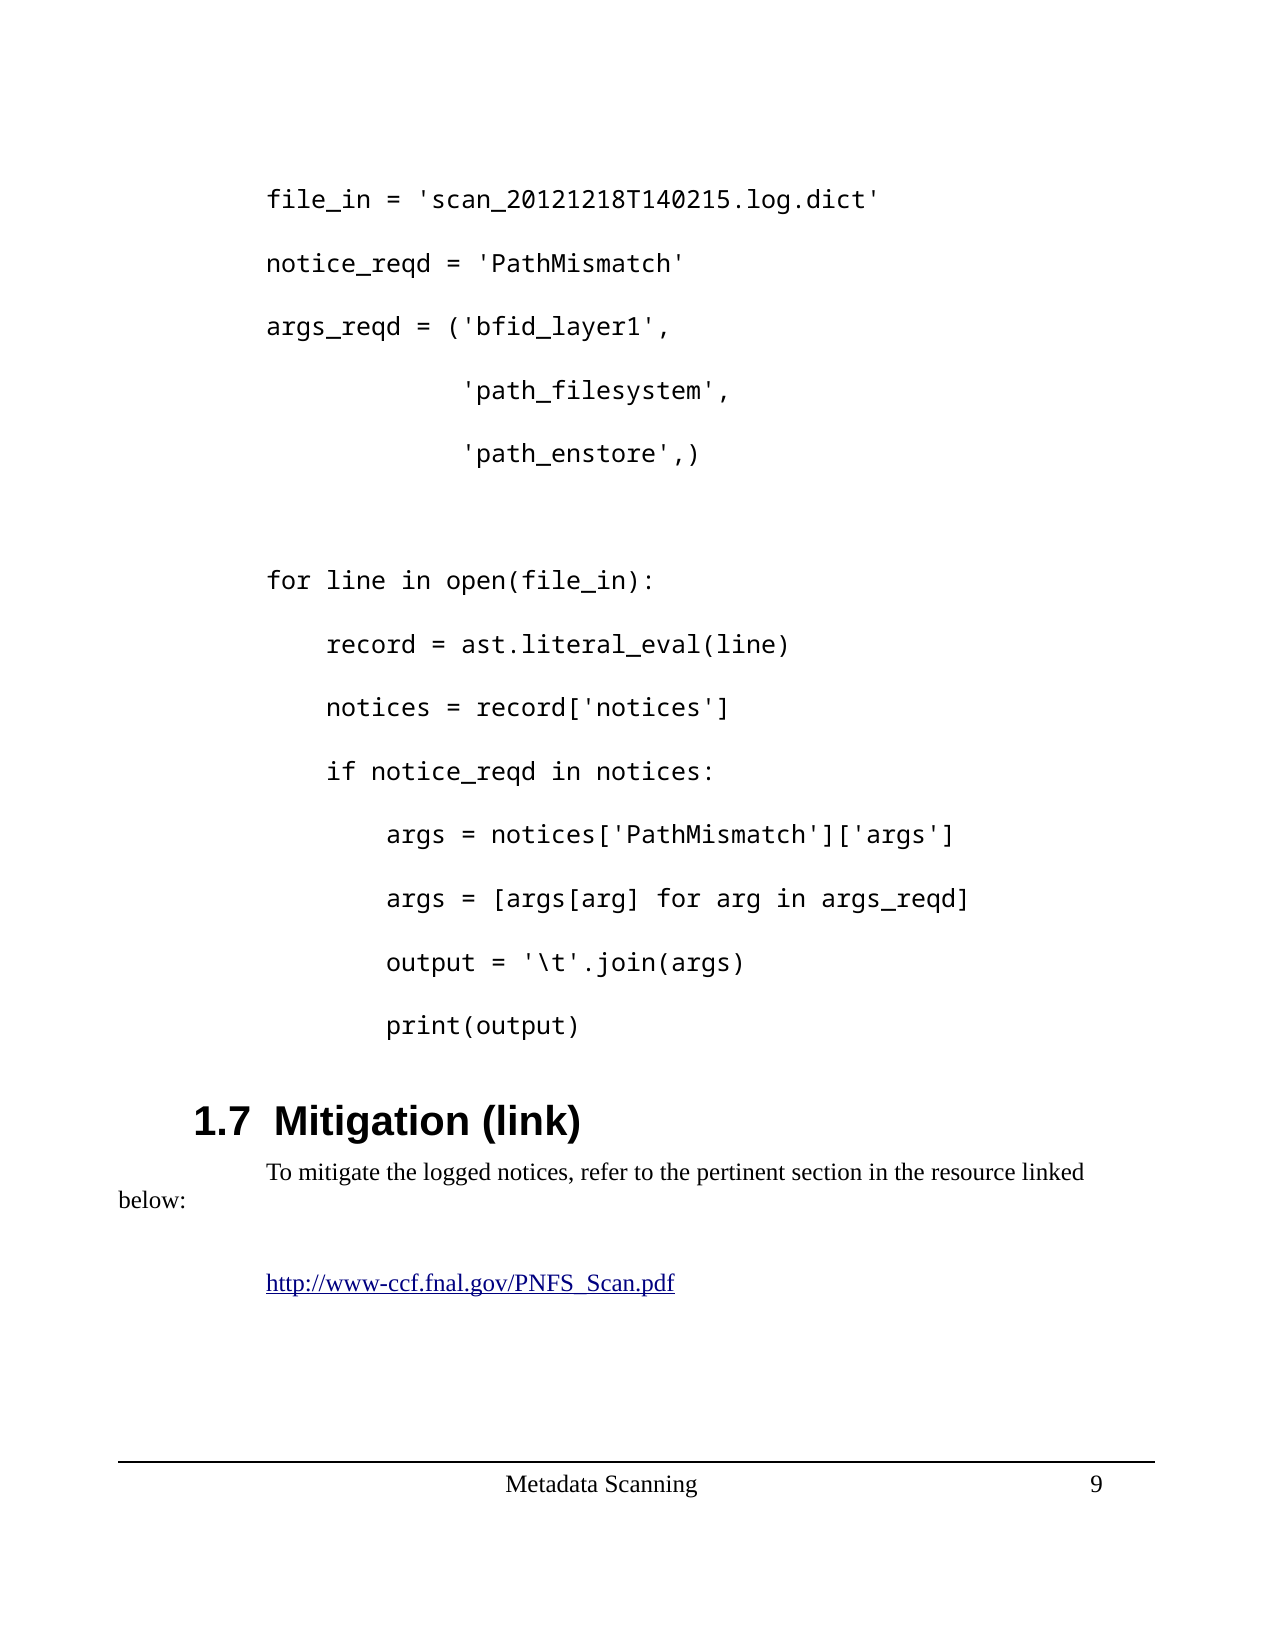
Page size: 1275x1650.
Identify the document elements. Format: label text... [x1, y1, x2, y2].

text args_reqd = ('bfid_layer1', [266, 309, 1157, 343]
text args = notices['PathMismatch']['args'] [266, 817, 1157, 851]
text 'path_enstore',) [266, 436, 1157, 470]
text args = [args[arg] for arg in args_reqd] [266, 881, 1157, 915]
text http://www-ccf.fnal.gov/PNFS_Scan.pdf [118, 1268, 1157, 1297]
text notice_reqd = 'PathMismatch' [266, 245, 1157, 279]
text record = ast.literal_eval(line) [266, 626, 1157, 661]
text print(output) [266, 1008, 1157, 1042]
text output = '\t'.join(args) [266, 944, 1157, 978]
text 'path_filesystem', [266, 372, 1157, 406]
text notices = record['notices'] [266, 690, 1157, 724]
text for line in open(file_in): [266, 563, 1157, 597]
text file_in = 'scan_20121218T140215.log.dict' [266, 182, 1157, 216]
text To mitigate the logged notices, refer to the pertinent section in the resource linked below: [118, 1157, 1157, 1214]
subtitle Mitigation (link) [193, 1096, 1157, 1144]
text if notice_reqd in notices: [266, 753, 1157, 788]
